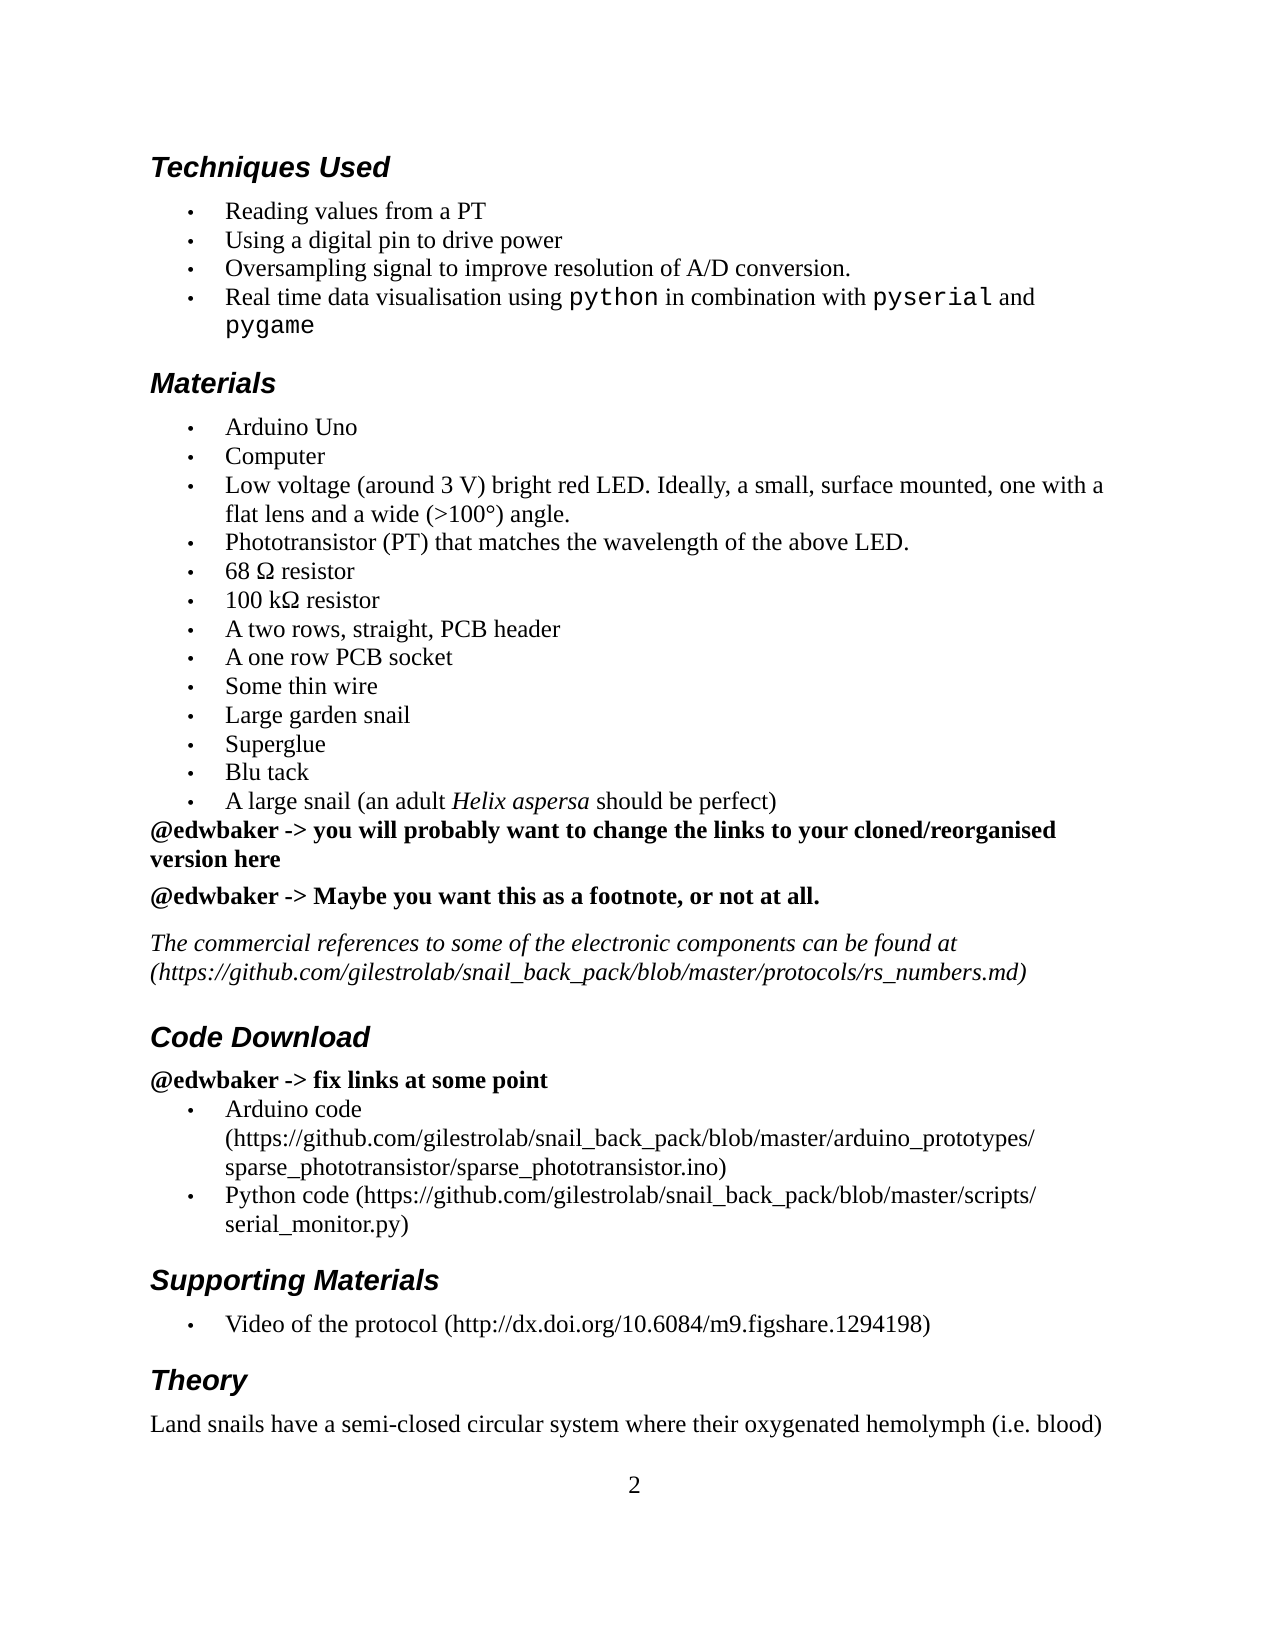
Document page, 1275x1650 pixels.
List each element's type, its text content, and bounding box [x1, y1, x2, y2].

list Phototransistor (PT) that matches the wavelength of the above LED. [187, 527, 1125, 556]
list Some thin wire [187, 671, 1125, 700]
text @edwbaker -> fix links at some point [150, 1066, 1125, 1094]
subtitle Techniques Used [150, 150, 1125, 183]
subtitle Theory [150, 1363, 1125, 1396]
text Land snails have a semi-closed circular system where their oxygenated hemolymph (i.e. blood) [150, 1409, 1125, 1438]
list Video of the protocol (http://dx.doi.org/10.6084/m9.figshare.1294198) [187, 1309, 1125, 1338]
list Arduino Uno [187, 412, 1125, 441]
subtitle Materials [150, 366, 1125, 400]
list A large snail (an adult Helix aspersa should be perfect) [187, 786, 1125, 815]
list Computer [187, 441, 1125, 470]
list Arduino code (https://github.com/gilestrolab/snail_back_pack/blob/master/arduino_prototypes/sparse_phototransistor/sparse_phototransistor.ino) [187, 1094, 1125, 1181]
list Oversampling signal to improve resolution of A/D conversion. [187, 253, 1125, 282]
list Low voltage (around 3 V) bright red LED. Ideally, a small, surface mounted, one with a flat lens and a wide (>100°) angle. [187, 470, 1125, 527]
list 68 Ω resistor [187, 556, 1125, 585]
subtitle Supporting Materials [150, 1263, 1125, 1297]
list A two rows, straight, PCB header [187, 614, 1125, 642]
text @edwbaker -> you will probably want to change the links to your cloned/reorganised version here [150, 815, 1125, 872]
text @edwbaker -> Maybe you want this as a footnote, or not at all. [150, 881, 1125, 910]
subtitle Code Download [150, 1019, 1125, 1053]
list Using a digital pin to drive power [187, 225, 1125, 253]
list Python code (https://github.com/gilestrolab/snail_back_pack/blob/master/scripts/serial_monitor.py) [187, 1181, 1125, 1238]
list Real time data visualisation using python in combination with pyserial and pygame [187, 282, 1125, 341]
list Reading values from a PT [187, 196, 1125, 225]
text The commercial references to some of the electronic components can be found at (https://github.com/gilestrolab/snail_back_pack/blob/master/protocols/rs_numbers.md) [150, 928, 1125, 986]
list Blu tack [187, 757, 1125, 786]
list A one row PCB socket [187, 642, 1125, 671]
list Large garden snail [187, 700, 1125, 729]
list 100 kΩ resistor [187, 585, 1125, 614]
list Superglue [187, 729, 1125, 757]
